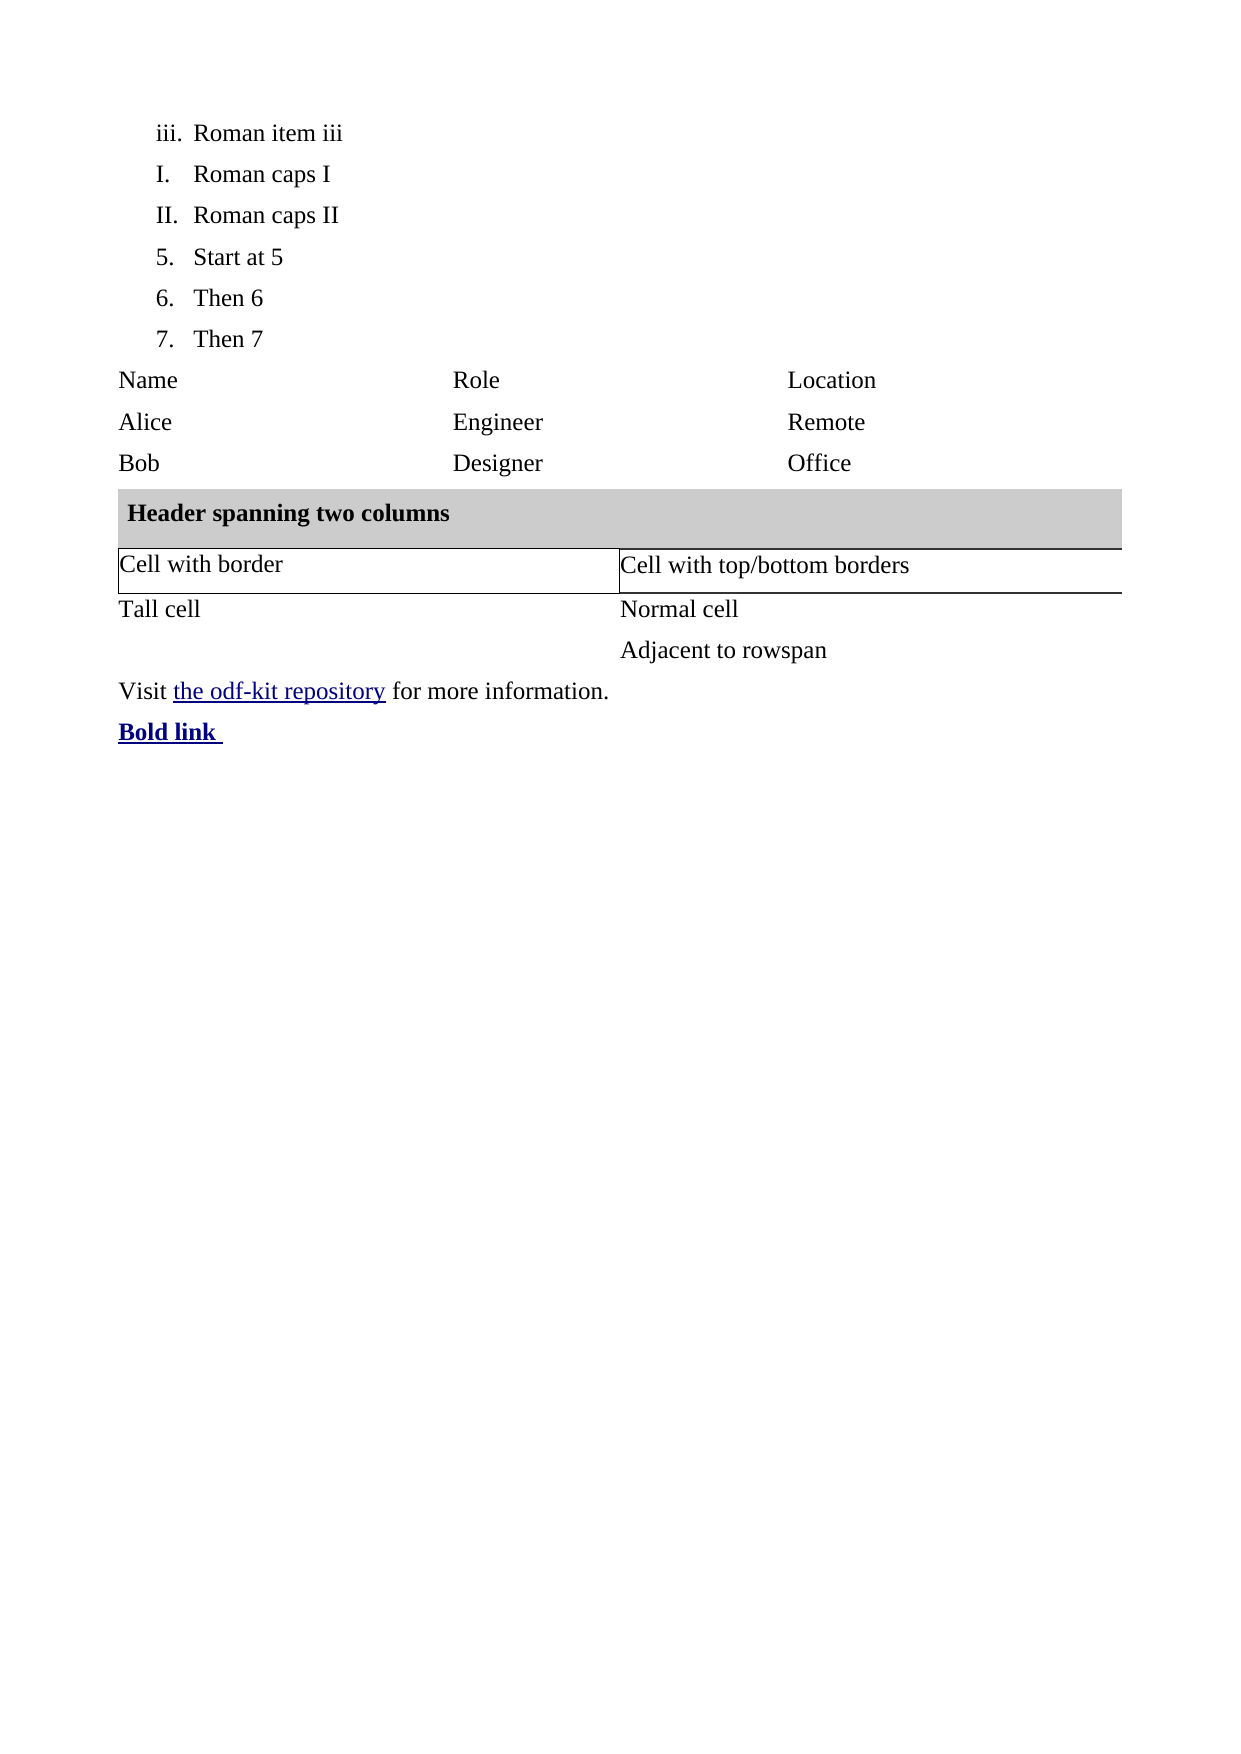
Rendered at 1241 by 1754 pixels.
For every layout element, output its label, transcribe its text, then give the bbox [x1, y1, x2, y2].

table_cell Alice [118, 407, 453, 448]
table_cell Tall cell [118, 594, 620, 676]
list Then 6 [156, 283, 1122, 312]
table_cell Cell with top/bottom borders [620, 550, 1122, 592]
list Roman caps II [156, 201, 1122, 229]
table_header Role [453, 366, 787, 407]
list Roman item iii [156, 118, 1122, 147]
table_cell Designer [453, 448, 787, 489]
table_header Location [788, 366, 1122, 407]
table_cell Office [788, 448, 1122, 489]
table_cell Engineer [453, 407, 787, 448]
table_cell Normal cell [620, 594, 1122, 635]
table_cell Cell with border [119, 549, 619, 593]
table_header Header spanning two columns [118, 489, 1122, 548]
table_cell Remote [788, 407, 1122, 448]
table_cell Adjacent to rowspan [620, 635, 1122, 676]
table_cell Bob [118, 448, 453, 489]
list Roman caps I [156, 159, 1122, 188]
list Then 7 [156, 324, 1122, 353]
table_header Name [118, 366, 453, 407]
text Visit the odf-kit repository for more information. [118, 676, 1122, 705]
list Start at 5 [156, 242, 1122, 271]
text Bold link [118, 717, 1122, 746]
